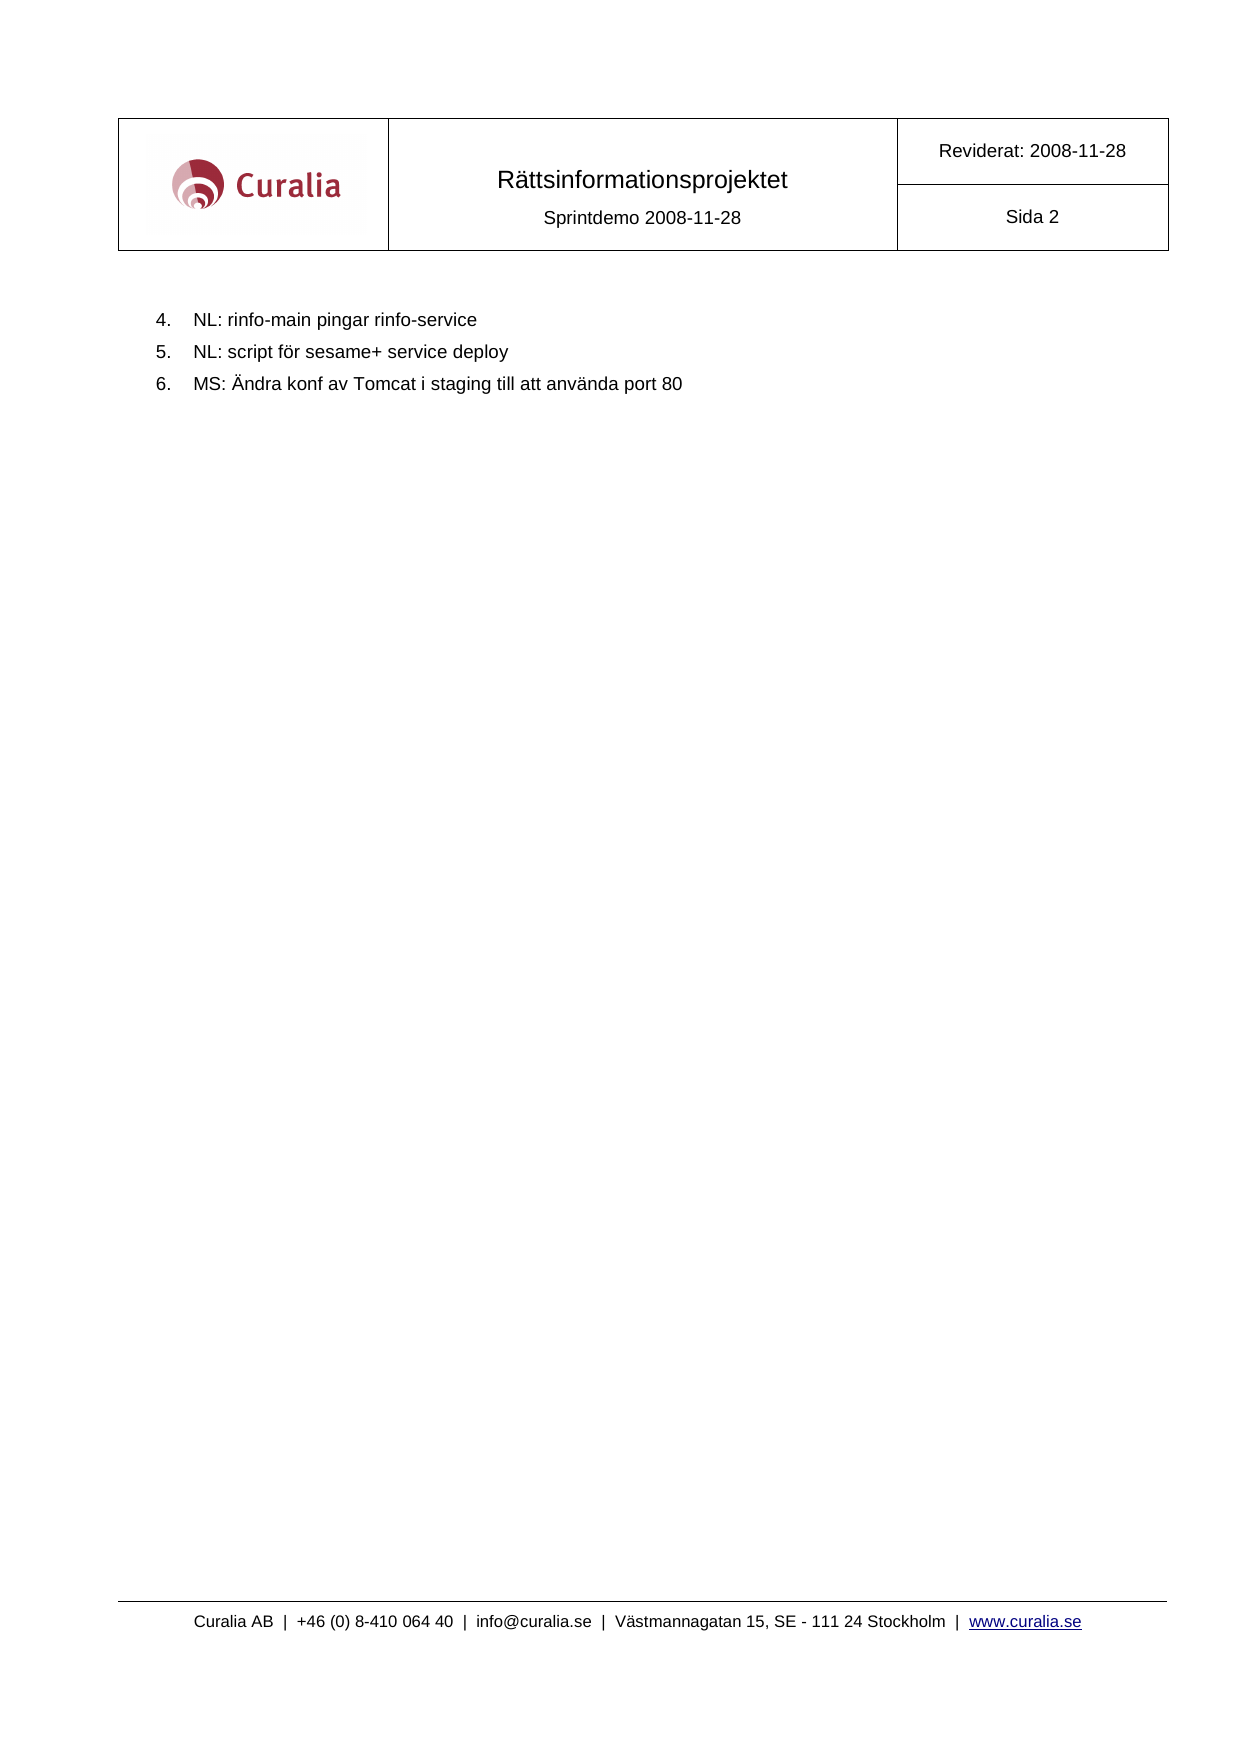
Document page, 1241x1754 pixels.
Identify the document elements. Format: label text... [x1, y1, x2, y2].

list MS: Ändra konf av Tomcat i staging till att använda port 80 [156, 373, 1163, 394]
picture [146, 134, 367, 235]
list NL: rinfo-main pingar rinfo-service [156, 310, 1163, 331]
list NL: script för sesame+ service deploy [156, 341, 1163, 362]
